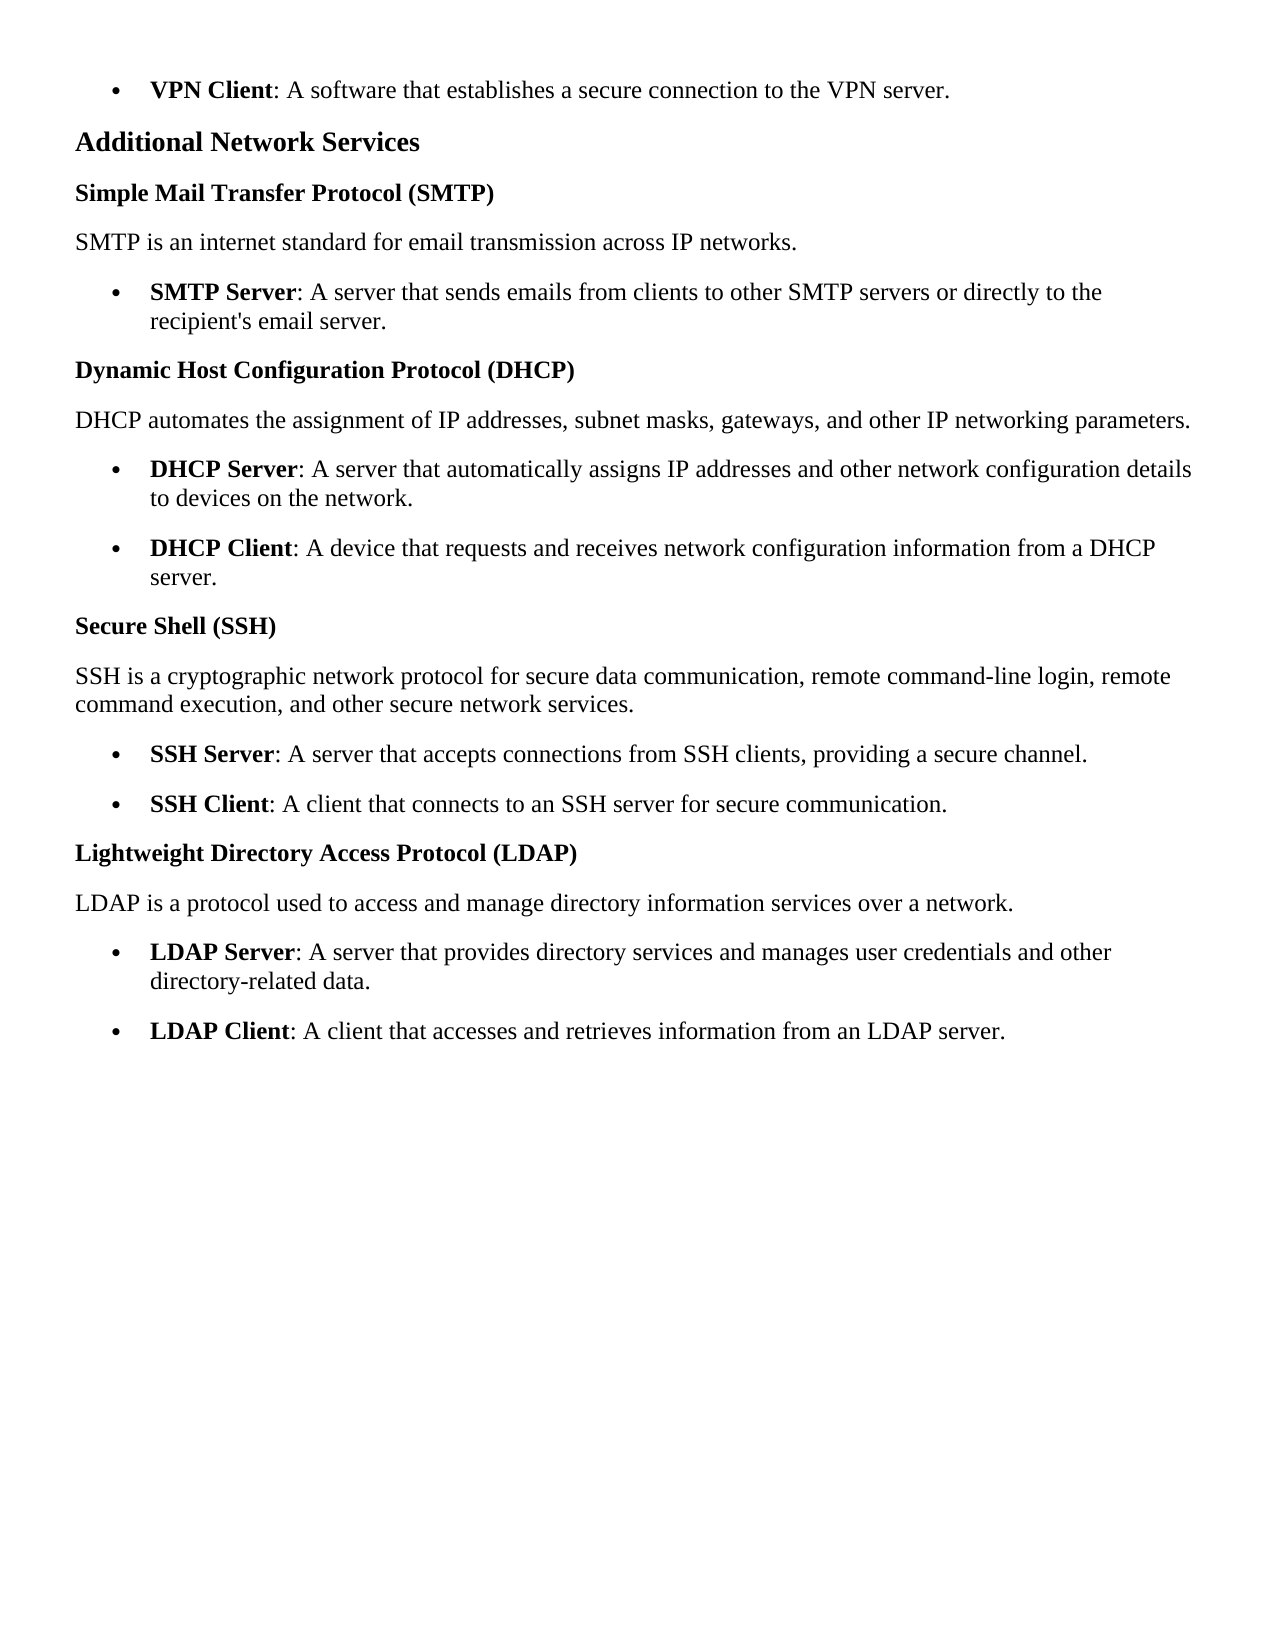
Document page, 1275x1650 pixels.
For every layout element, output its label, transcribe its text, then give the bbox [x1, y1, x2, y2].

list VPN Client: A software that establishes a secure connection to the VPN server. [112, 75, 1200, 104]
text SSH is a cryptographic network protocol for secure data communication, remote command-line login, remote command execution, and other secure network services. [75, 661, 1200, 718]
list DHCP Client: A device that requests and receives network configuration information from a DHCP server. [112, 533, 1200, 590]
text LDAP is a protocol used to access and manage directory information services over a network. [75, 888, 1200, 917]
text DHCP automates the assignment of IP addresses, subnet masks, gateways, and other IP networking parameters. [75, 405, 1200, 434]
list LDAP Client: A client that accesses and retrieves information from an LDAP server. [112, 1016, 1200, 1044]
list SMTP Server: A server that sends emails from clients to other SMTP servers or directly to the recipient's email server. [112, 277, 1200, 334]
subtitle Additional Network Services [75, 124, 1200, 157]
text SMTP is an internet standard for email transmission across IP networks. [75, 227, 1200, 256]
list SSH Client: A client that connects to an SSH server for secure communication. [112, 789, 1200, 817]
subtitle Simple Mail Transfer Protocol (SMTP) [75, 178, 1200, 207]
list DHCP Server: A server that automatically assigns IP addresses and other network configuration details to devices on the network. [112, 454, 1200, 512]
list SSH Server: A server that accepts connections from SSH clients, providing a secure channel. [112, 739, 1200, 768]
subtitle Dynamic Host Configuration Protocol (DHCP) [75, 355, 1200, 384]
list LDAP Server: A server that provides directory services and manages user credentials and other directory-related data. [112, 937, 1200, 995]
subtitle Secure Shell (SSH) [75, 611, 1200, 640]
subtitle Lightweight Directory Access Protocol (LDAP) [75, 838, 1200, 867]
